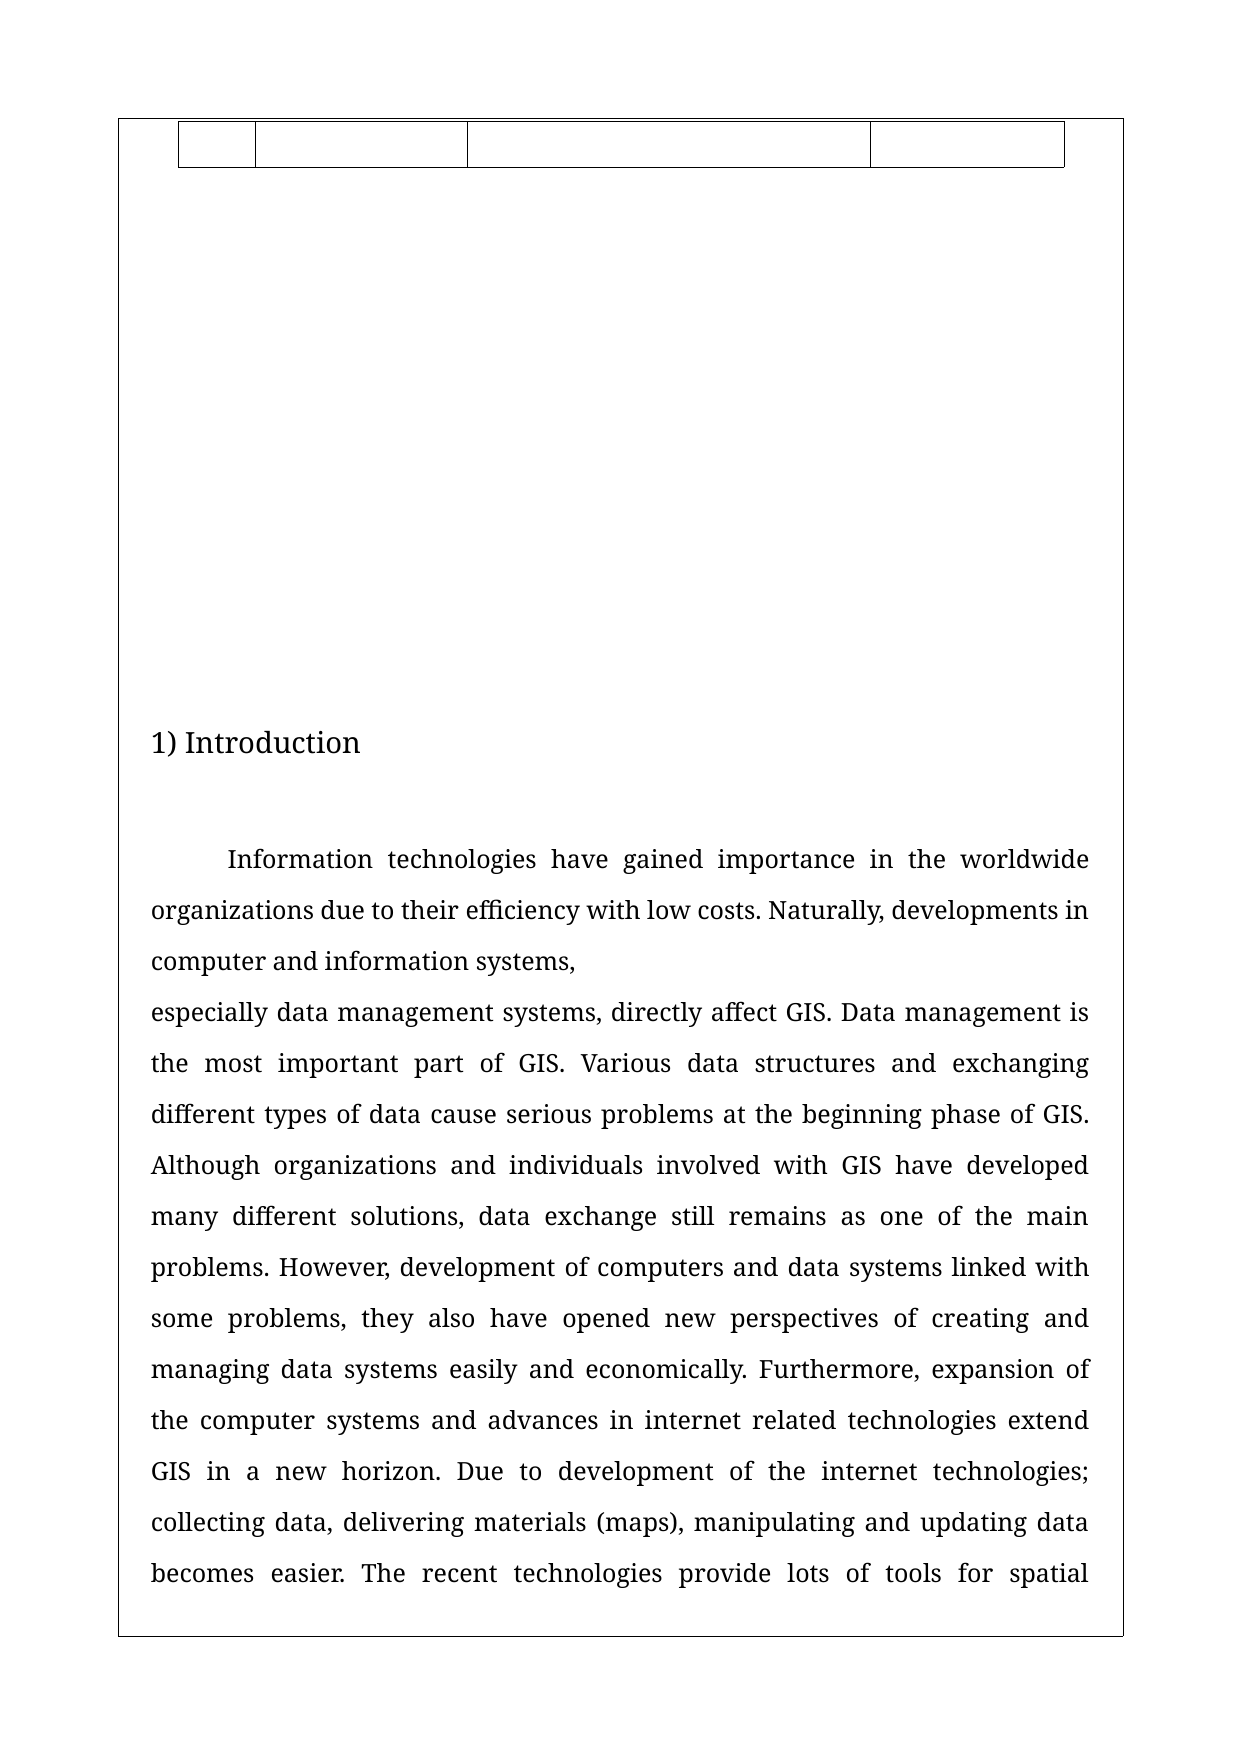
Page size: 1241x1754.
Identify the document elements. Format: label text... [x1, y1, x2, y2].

text 1) Introduction [151, 722, 1120, 762]
table_cell [256, 122, 467, 167]
text Information technologies have gained importance in the worldwide organizations due to their efficiency with low costs. Naturally, developments in computer and information systems, [151, 842, 1090, 978]
text especially data management systems, directly affect GIS. Data management is the most important part of GIS. Various data structures and exchanging different types of data cause serious problems at the beginning phase of GIS. Although organizations and individuals involved with GIS have developed many different solutions, data exchange still remains as one of the main problems. However, development of computers and data systems linked with some problems, they also have opened new perspectives of creating and managing data systems easily and economically. Furthermore, expansion of the computer systems and advances in internet related technologies extend GIS in a new horizon. Due to development of the internet technologies; collecting data, delivering materials (maps), manipulating and updating data becomes easier. The recent technologies provide lots of tools for spatial [151, 995, 1090, 1590]
table_cell [468, 122, 870, 167]
table_cell [871, 122, 1064, 167]
table_cell [179, 122, 255, 167]
